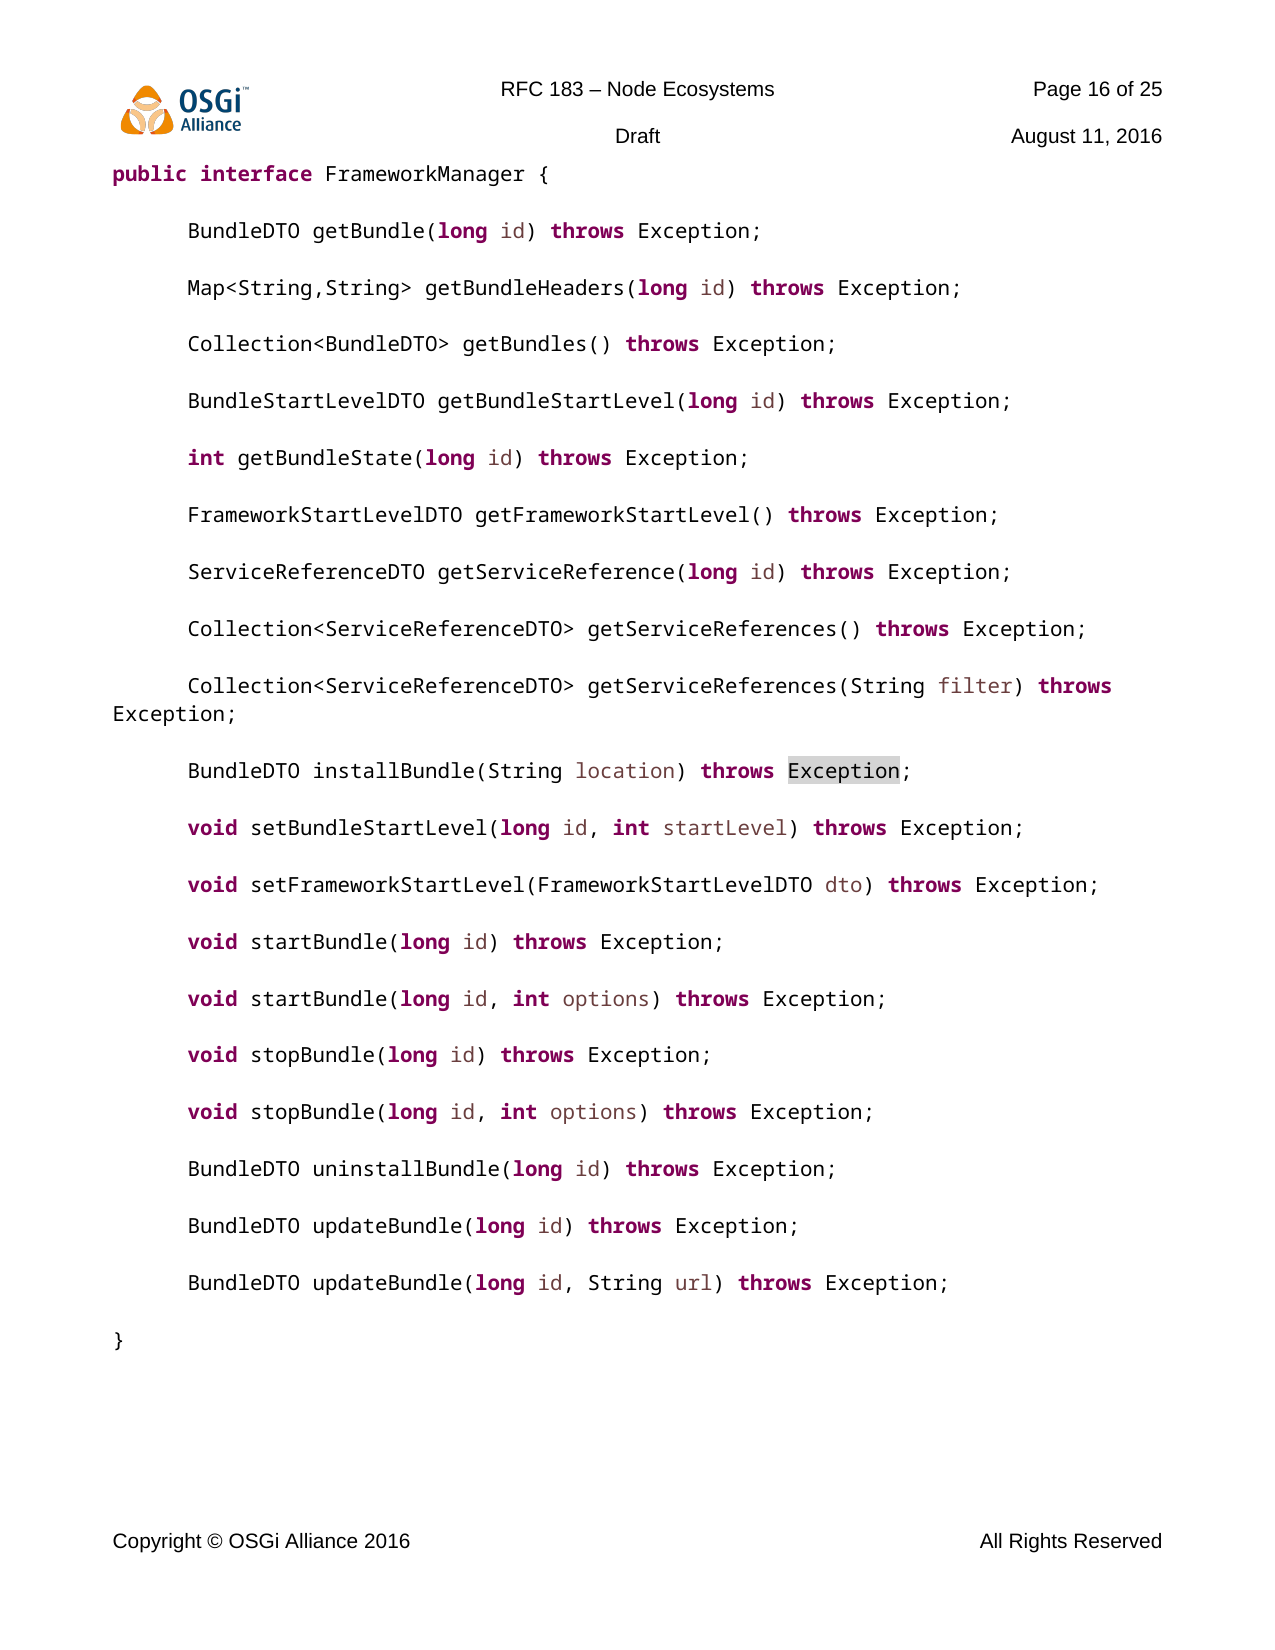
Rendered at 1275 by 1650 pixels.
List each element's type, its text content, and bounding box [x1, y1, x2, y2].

text BundleDTO uninstallBundle(long id) throws Exception; [112, 1154, 1162, 1183]
text BundleDTO updateBundle(long id) throws Exception; [112, 1211, 1162, 1239]
text BundleStartLevelDTO getBundleStartLevel(long id) throws Exception; [112, 386, 1162, 415]
text void stopBundle(long id, int options) throws Exception; [112, 1097, 1162, 1126]
text void setBundleStartLevel(long id, int startLevel) throws Exception; [112, 813, 1162, 841]
text } [112, 1325, 1162, 1353]
text BundleDTO getBundle(long id) throws Exception; [112, 216, 1162, 244]
text BundleDTO updateBundle(long id, String url) throws Exception; [112, 1268, 1162, 1296]
text Map<String,String> getBundleHeaders(long id) throws Exception; [112, 273, 1162, 301]
picture [113, 78, 257, 142]
text void setFrameworkStartLevel(FrameworkStartLevelDTO dto) throws Exception; [112, 870, 1162, 898]
text void startBundle(long id) throws Exception; [112, 927, 1162, 955]
text Collection<ServiceReferenceDTO> getServiceReferences() throws Exception; [112, 614, 1162, 642]
text FrameworkStartLevelDTO getFrameworkStartLevel() throws Exception; [112, 500, 1162, 529]
text void startBundle(long id, int options) throws Exception; [112, 984, 1162, 1012]
text int getBundleState(long id) throws Exception; [112, 443, 1162, 472]
text Collection<BundleDTO> getBundles() throws Exception; [112, 329, 1162, 358]
text ServiceReferenceDTO getServiceReference(long id) throws Exception; [112, 557, 1162, 586]
text public interface FrameworkManager { [112, 159, 1162, 187]
text Collection<ServiceReferenceDTO> getServiceReferences(String filter) throws Exception; [112, 671, 1162, 728]
text void stopBundle(long id) throws Exception; [112, 1041, 1162, 1069]
text BundleDTO installBundle(String location) throws Exception; [112, 756, 1162, 784]
